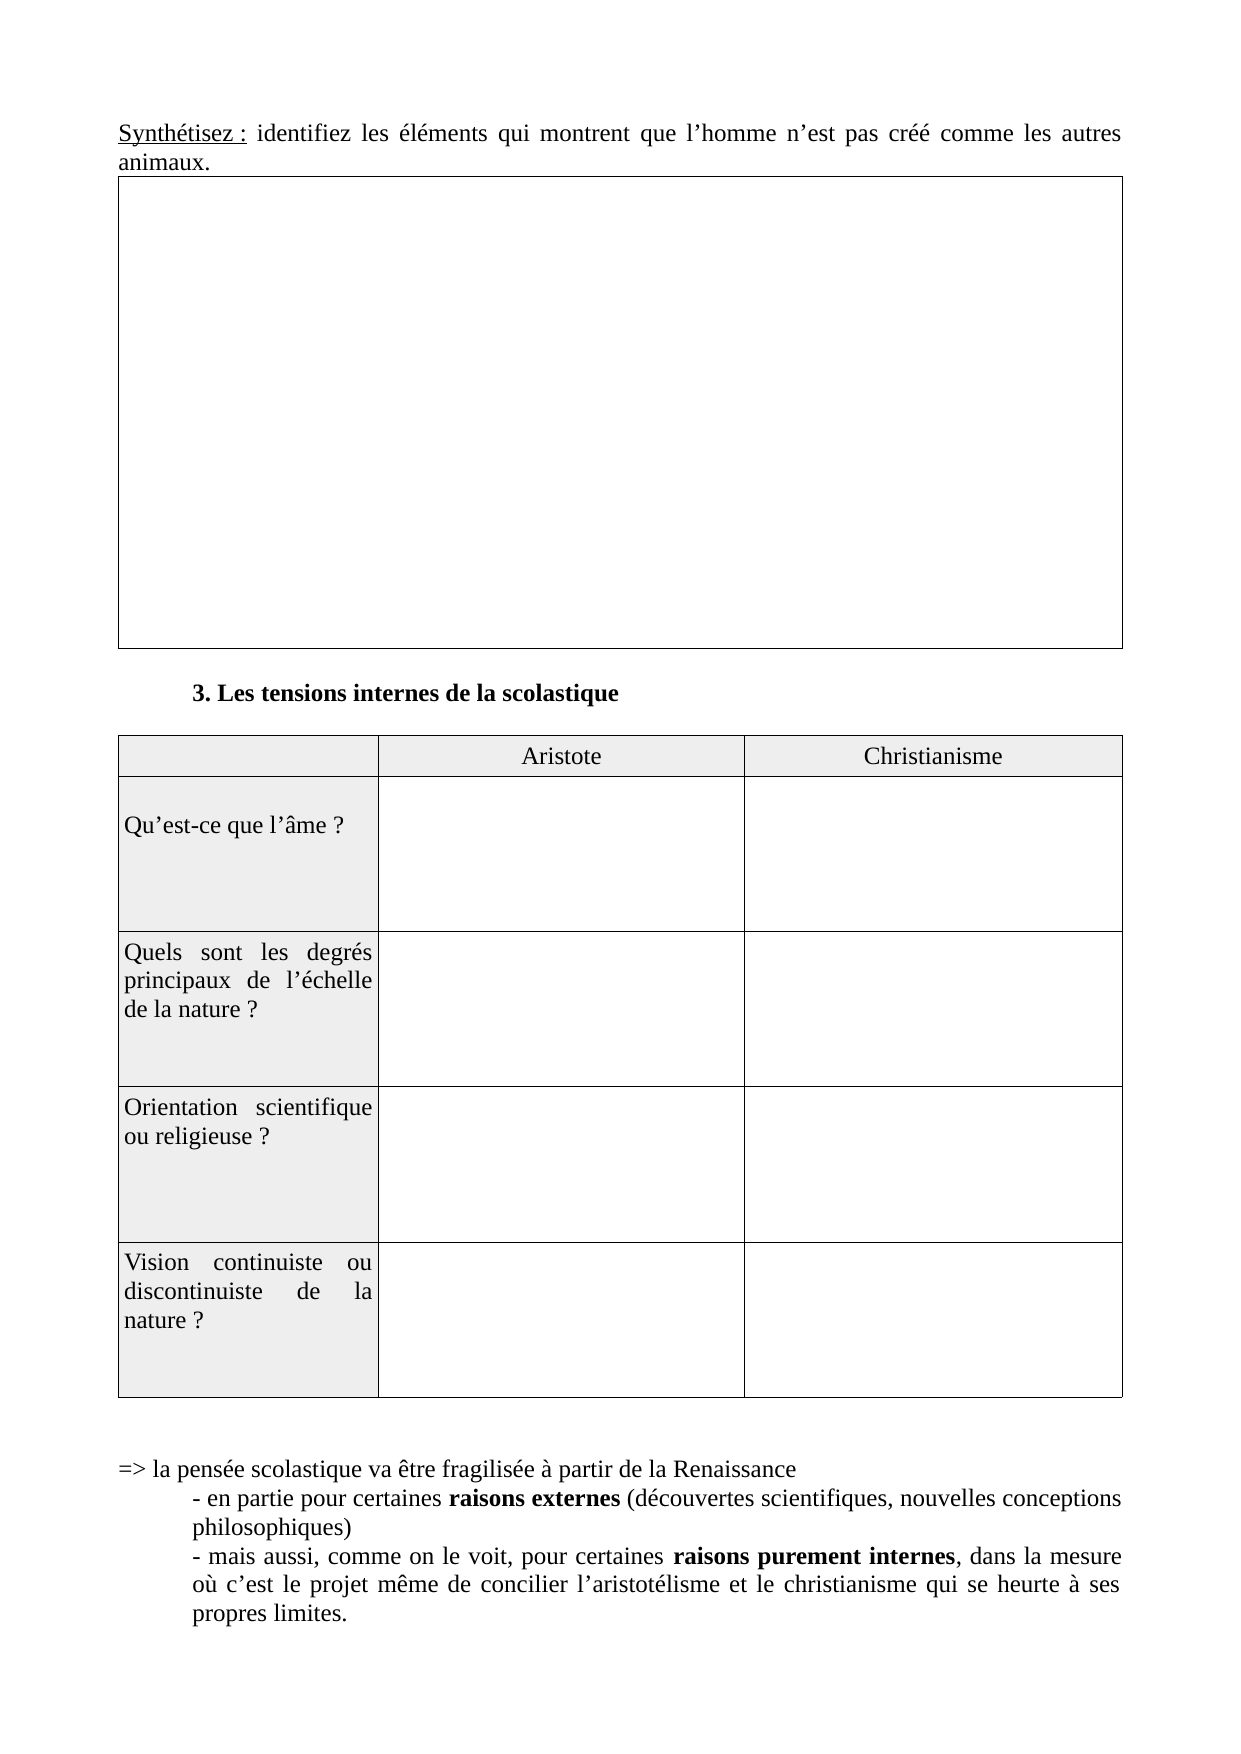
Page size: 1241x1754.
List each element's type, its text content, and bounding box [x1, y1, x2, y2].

table_cell [379, 777, 744, 931]
table_header Christianisme [745, 736, 1122, 776]
table_header [119, 177, 1122, 648]
table_cell [745, 1087, 1122, 1242]
text - en partie pour certaines raisons externes (découvertes scientifiques, nouvelles conceptions philosophiques) [192, 1483, 1122, 1541]
text - mais aussi, comme on le voit, pour certaines raisons purement internes, dans la mesure où c’est le projet même de concilier l’aristotélisme et le christianisme qui se heurte à ses propres limites. [192, 1541, 1122, 1627]
table_cell Vision continuiste ou discontinuiste de la nature ? [119, 1243, 378, 1397]
text 3. Les tensions internes de la scolastique [118, 678, 1122, 707]
text Synthétisez : identifiez les éléments qui montrent que l’homme n’est pas créé comme les autres animaux. [118, 118, 1122, 176]
table_cell [379, 932, 744, 1086]
table_cell [379, 1087, 744, 1242]
table_cell [745, 777, 1122, 931]
table_cell Qu’est-ce que l’âme ? [119, 777, 378, 931]
text => la pensée scolastique va être fragilisée à partir de la Renaissance [118, 1454, 1122, 1483]
table_cell Orientation scientifique ou religieuse ? [119, 1087, 378, 1242]
table_cell [745, 932, 1122, 1086]
table_header [119, 736, 378, 776]
table_cell Quels sont les degrés principaux de l’échelle de la nature ? [119, 932, 378, 1086]
table_cell [745, 1243, 1122, 1397]
table_header Aristote [379, 736, 744, 776]
table_cell [379, 1243, 744, 1397]
